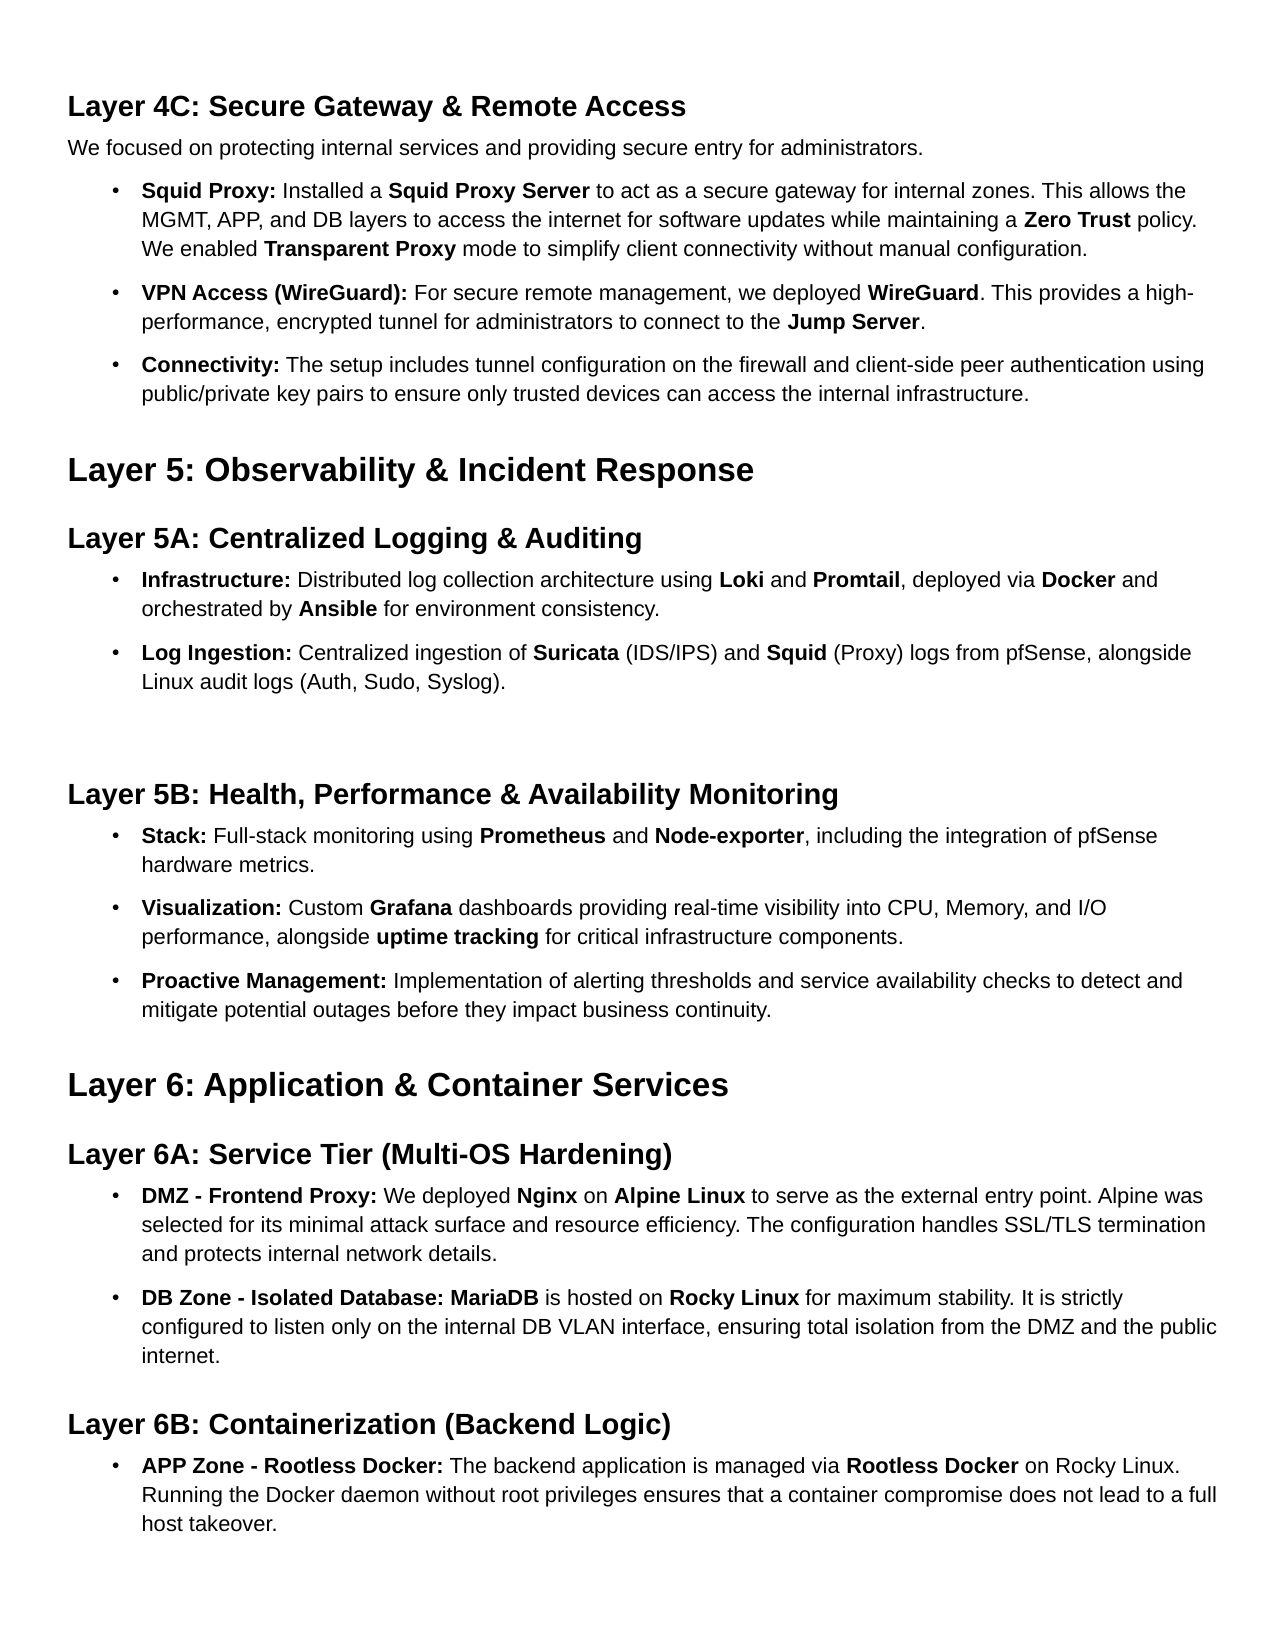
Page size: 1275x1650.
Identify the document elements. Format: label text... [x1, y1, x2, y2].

text We focused on protecting internal services and providing secure entry for administrators. [67, 134, 1226, 160]
list Stack: Full-stack monitoring using Prometheus and Node-exporter, including the integration of pfSense hardware metrics. [112, 823, 1226, 877]
subtitle Layer 5: Observability & Incident Response [67, 449, 1226, 488]
list DB Zone - Isolated Database: MariaDB is hosted on Rocky Linux for maximum stability. It is strictly configured to listen only on the internal DB VLAN interface, ensuring total isolation from the DMZ and the public internet. [112, 1284, 1226, 1368]
subtitle Layer 6: Application & Container Services [67, 1065, 1226, 1104]
subtitle Layer 4C: Secure Gateway & Remote Access [67, 88, 1226, 122]
list Connectivity: The setup includes tunnel configuration on the firewall and client-side peer authentication using public/private key pairs to ensure only trusted devices can access the internal infrastructure. [112, 352, 1226, 406]
list Squid Proxy: Installed a Squid Proxy Server to act as a secure gateway for internal zones. This allows the MGMT, APP, and DB layers to access the internet for software updates while maintaining a Zero Trust policy. We enabled Transparent Proxy mode to simplify client connectivity without manual configuration. [112, 178, 1226, 261]
list Visualization: Custom Grafana dashboards providing real-time visibility into CPU, Memory, and I/O performance, alongside uptime tracking for critical infrastructure components. [112, 895, 1226, 949]
list APP Zone - Rootless Docker: The backend application is managed via Rootless Docker on Rocky Linux. Running the Docker daemon without root privileges ensures that a container compromise does not lead to a full host takeover. [112, 1453, 1226, 1536]
subtitle Layer 5A: Centralized Logging & Auditing [67, 521, 1226, 555]
subtitle Layer 5B: Health, Performance & Availability Monitoring [67, 777, 1226, 810]
list Infrastructure: Distributed log collection architecture using Loki and Promtail, deployed via Docker and orchestrated by Ansible for environment consistency. [112, 567, 1226, 622]
subtitle Layer 6B: Containerization (Backend Logic) [67, 1407, 1226, 1440]
list Proactive Management: Implementation of alerting thresholds and service availability checks to detect and mitigate potential outages before they impact business continuity. [112, 968, 1226, 1022]
list Log Ingestion: Centralized ingestion of Suricata (IDS/IPS) and Squid (Proxy) logs from pfSense, alongside Linux audit logs (Auth, Sudo, Syslog). [112, 640, 1226, 694]
list DMZ - Frontend Proxy: We deployed Nginx on Alpine Linux to serve as the external entry point. Alpine was selected for its minimal attack surface and resource efficiency. The configuration handles SSL/TLS termination and protects internal network details. [112, 1183, 1226, 1266]
list VPN Access (WireGuard): For secure remote management, we deployed WireGuard. This provides a high-performance, encrypted tunnel for administrators to connect to the Jump Server. [112, 279, 1226, 334]
subtitle Layer 6A: Service Tier (Multi-OS Hardening) [67, 1137, 1226, 1171]
